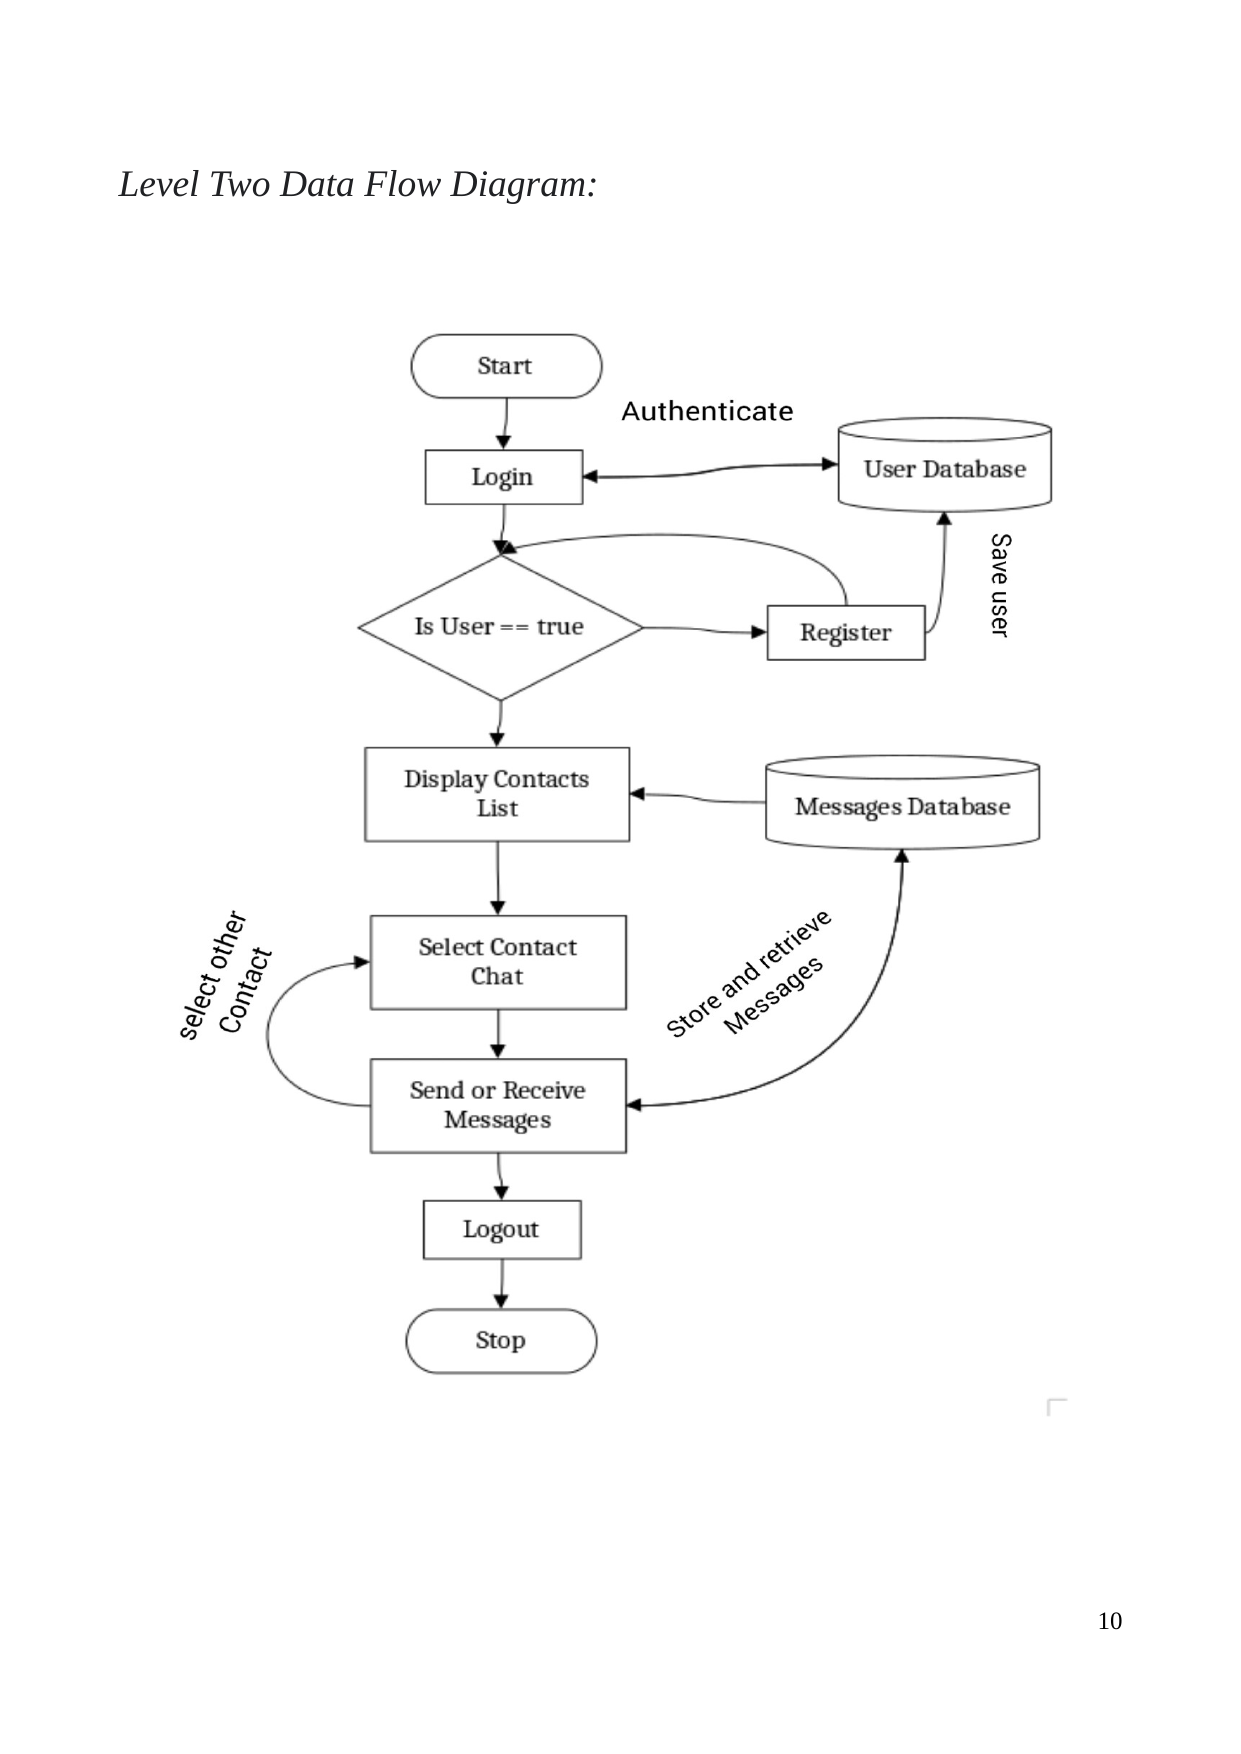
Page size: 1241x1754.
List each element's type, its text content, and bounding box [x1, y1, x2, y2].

text Level Two Data Flow Diagram: [118, 161, 1122, 204]
picture [98, 278, 1103, 1509]
